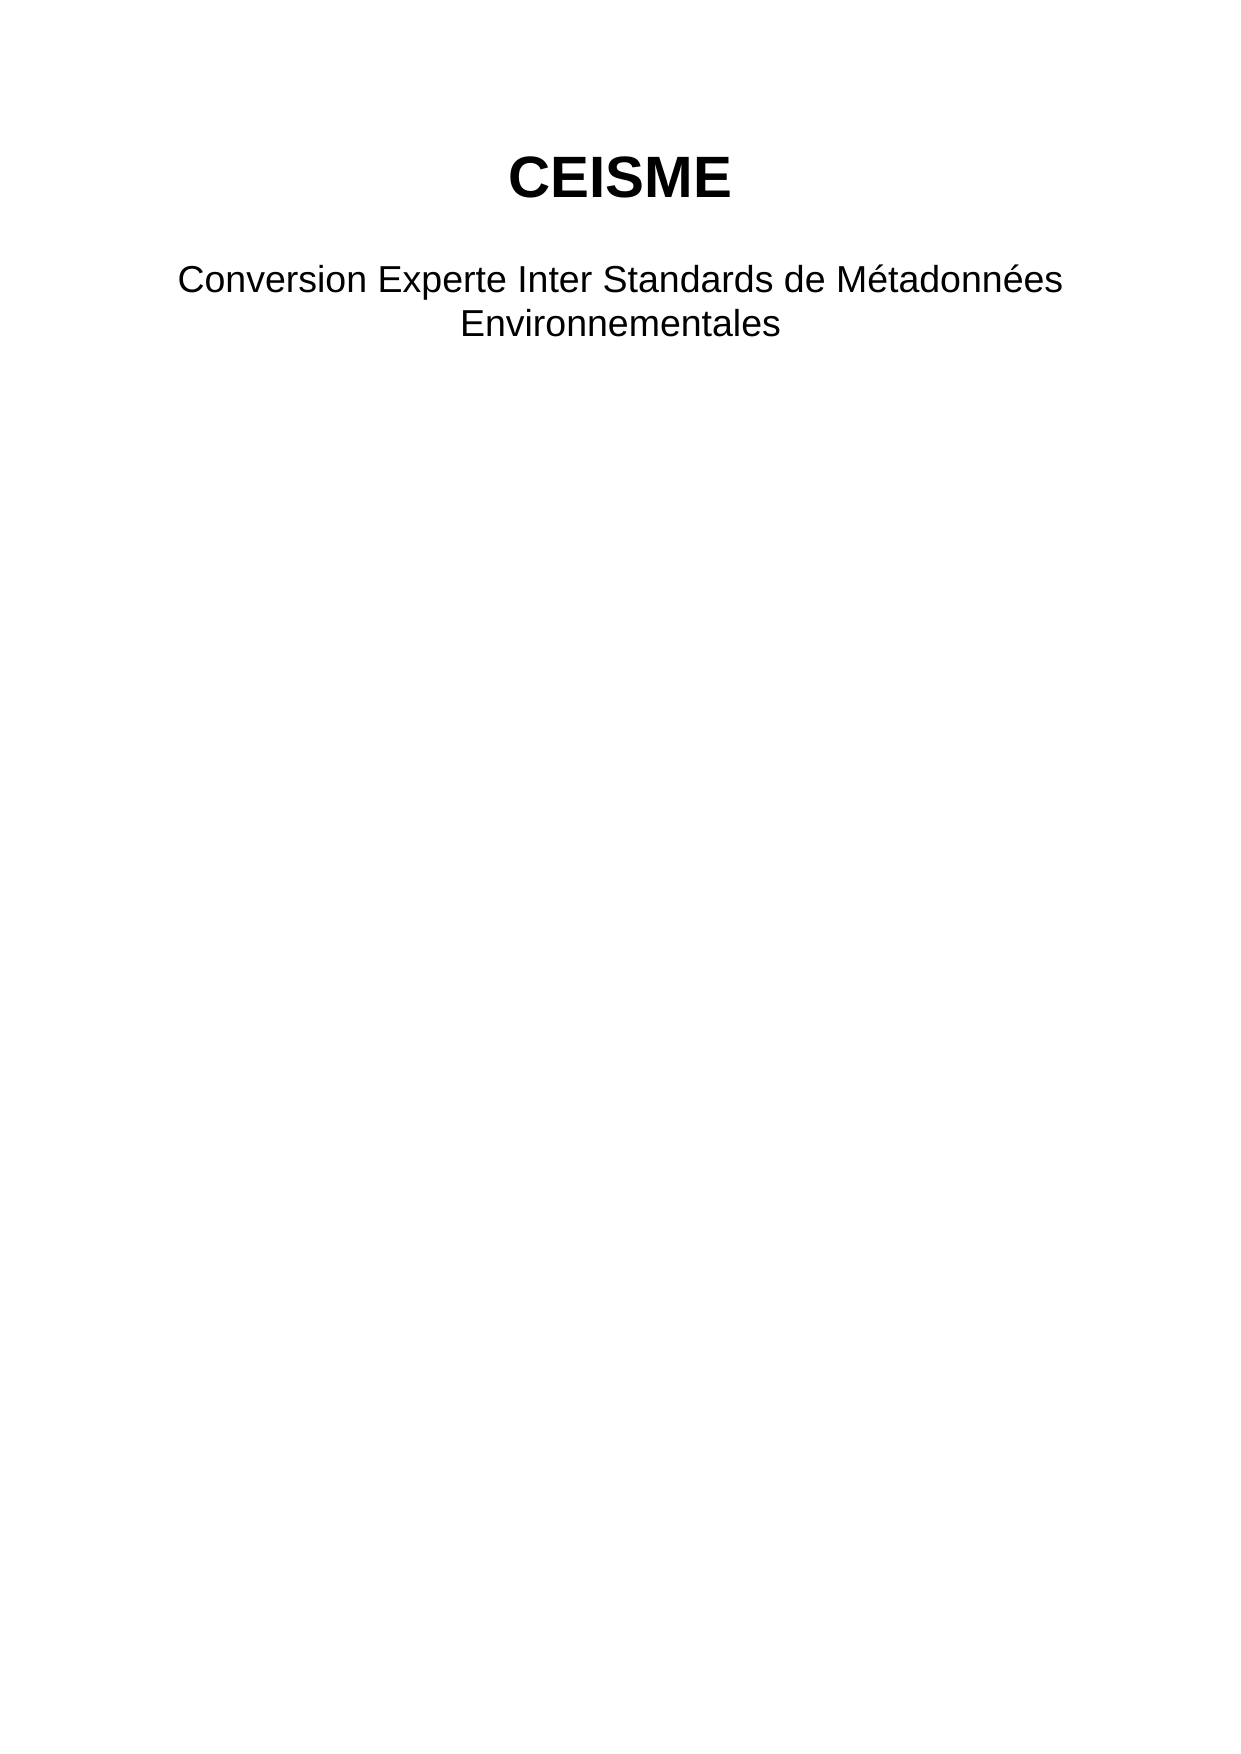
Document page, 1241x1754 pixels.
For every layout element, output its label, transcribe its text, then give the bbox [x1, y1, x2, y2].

title CEISME [118, 143, 1122, 210]
subtitle Conversion Experte Inter Standards de Métadonnées Environnementales [118, 258, 1122, 344]
